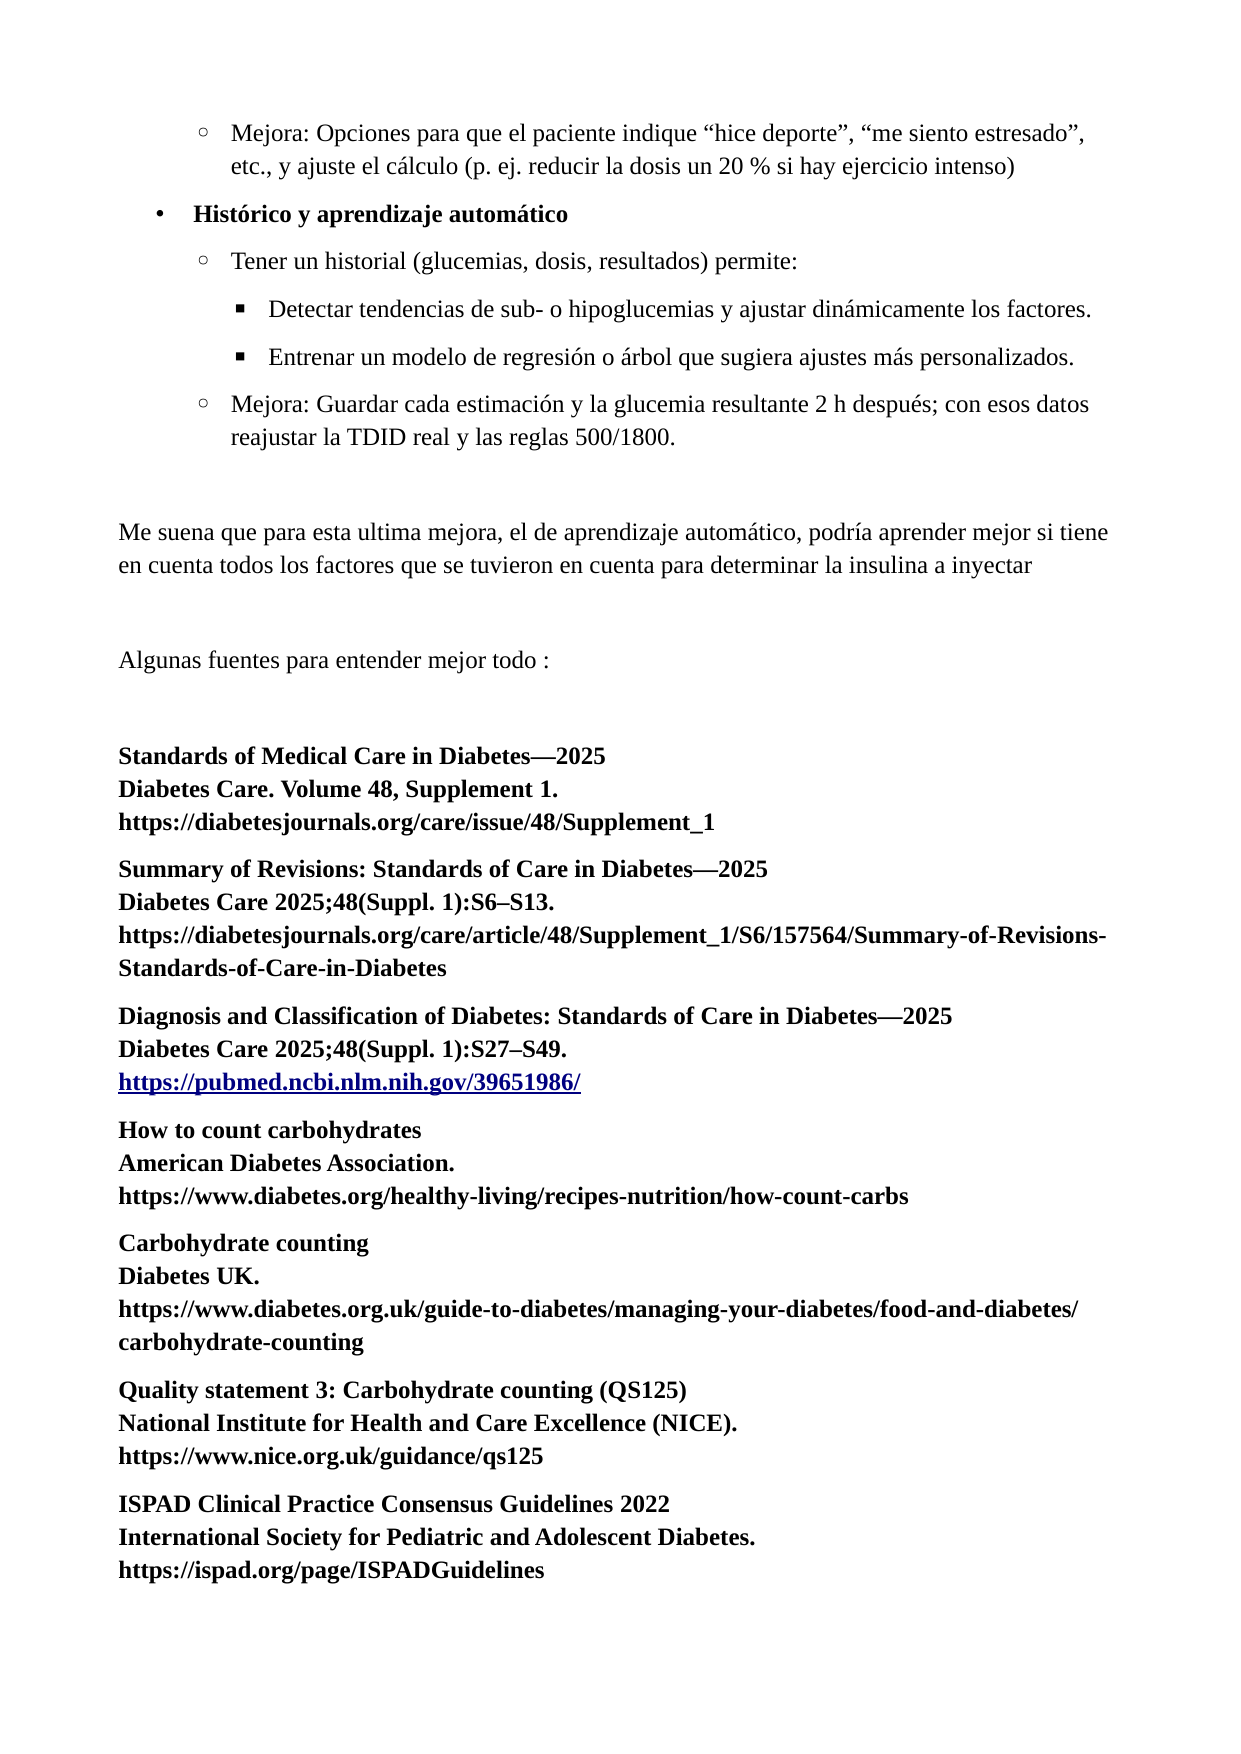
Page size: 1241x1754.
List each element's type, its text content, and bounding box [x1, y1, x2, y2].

list Tener un historial (glucemias, dosis, resultados) permite: [193, 246, 1122, 275]
text Algunas fuentes para entender mejor todo : [118, 646, 1122, 674]
list Mejora: Opciones para que el paciente indique “hice deporte”, “me siento estresado”, etc., y ajuste el cálculo (p. ej. reducir la dosis un 20 % si hay ejercicio intenso) [193, 118, 1122, 180]
text Diagnosis and Classification of Diabetes: Standards of Care in Diabetes—2025 Diabetes Care 2025;48(Suppl. 1):S27–S49. https://pubmed.ncbi.nlm.nih.gov/39651986/ [118, 1001, 1122, 1096]
list Histórico y aprendizaje automático [156, 199, 1122, 227]
text Summary of Revisions: Standards of Care in Diabetes—2025 Diabetes Care 2025;48(Suppl. 1):S6–S13. https://diabetesjournals.org/care/article/48/Supplement_1/S6/157564/Summary-of-Revisions-Standards-of-Care-in-Diabetes [118, 854, 1122, 982]
text ISPAD Clinical Practice Consensus Guidelines 2022 International Society for Pediatric and Adolescent Diabetes. https://ispad.org/page/ISPADGuidelines [118, 1489, 1122, 1583]
text Me suena que para esta ultima mejora, el de aprendizaje automático, podría aprender mejor si tiene en cuenta todos los factores que se tuvieron en cuenta para determinar la insulina a inyectar [118, 517, 1122, 579]
text Quality statement 3: Carbohydrate counting (QS125) National Institute for Health and Care Excellence (NICE). https://www.nice.org.uk/guidance/qs125 [118, 1375, 1122, 1470]
list Mejora: Guardar cada estimación y la glucemia resultante 2 h después; con esos datos reajustar la TDID real y las reglas 500/1800. [193, 389, 1122, 451]
list Entrenar un modelo de regresión o árbol que sugiera ajustes más personalizados. [231, 342, 1122, 370]
text How to count carbohydrates American Diabetes Association. https://www.diabetes.org/healthy-living/recipes-nutrition/how-count-carbs [118, 1115, 1122, 1209]
text Carbohydrate counting Diabetes UK. https://www.diabetes.org.uk/guide-to-diabetes/managing-your-diabetes/food-and-diabetes/carbohydrate-counting [118, 1228, 1122, 1356]
text Standards of Medical Care in Diabetes—2025 Diabetes Care. Volume 48, Supplement 1. https://diabetesjournals.org/care/issue/48/Supplement_1 [118, 741, 1122, 836]
list Detectar tendencias de sub- o hipoglucemias y ajustar dinámicamente los factores. [231, 294, 1122, 323]
